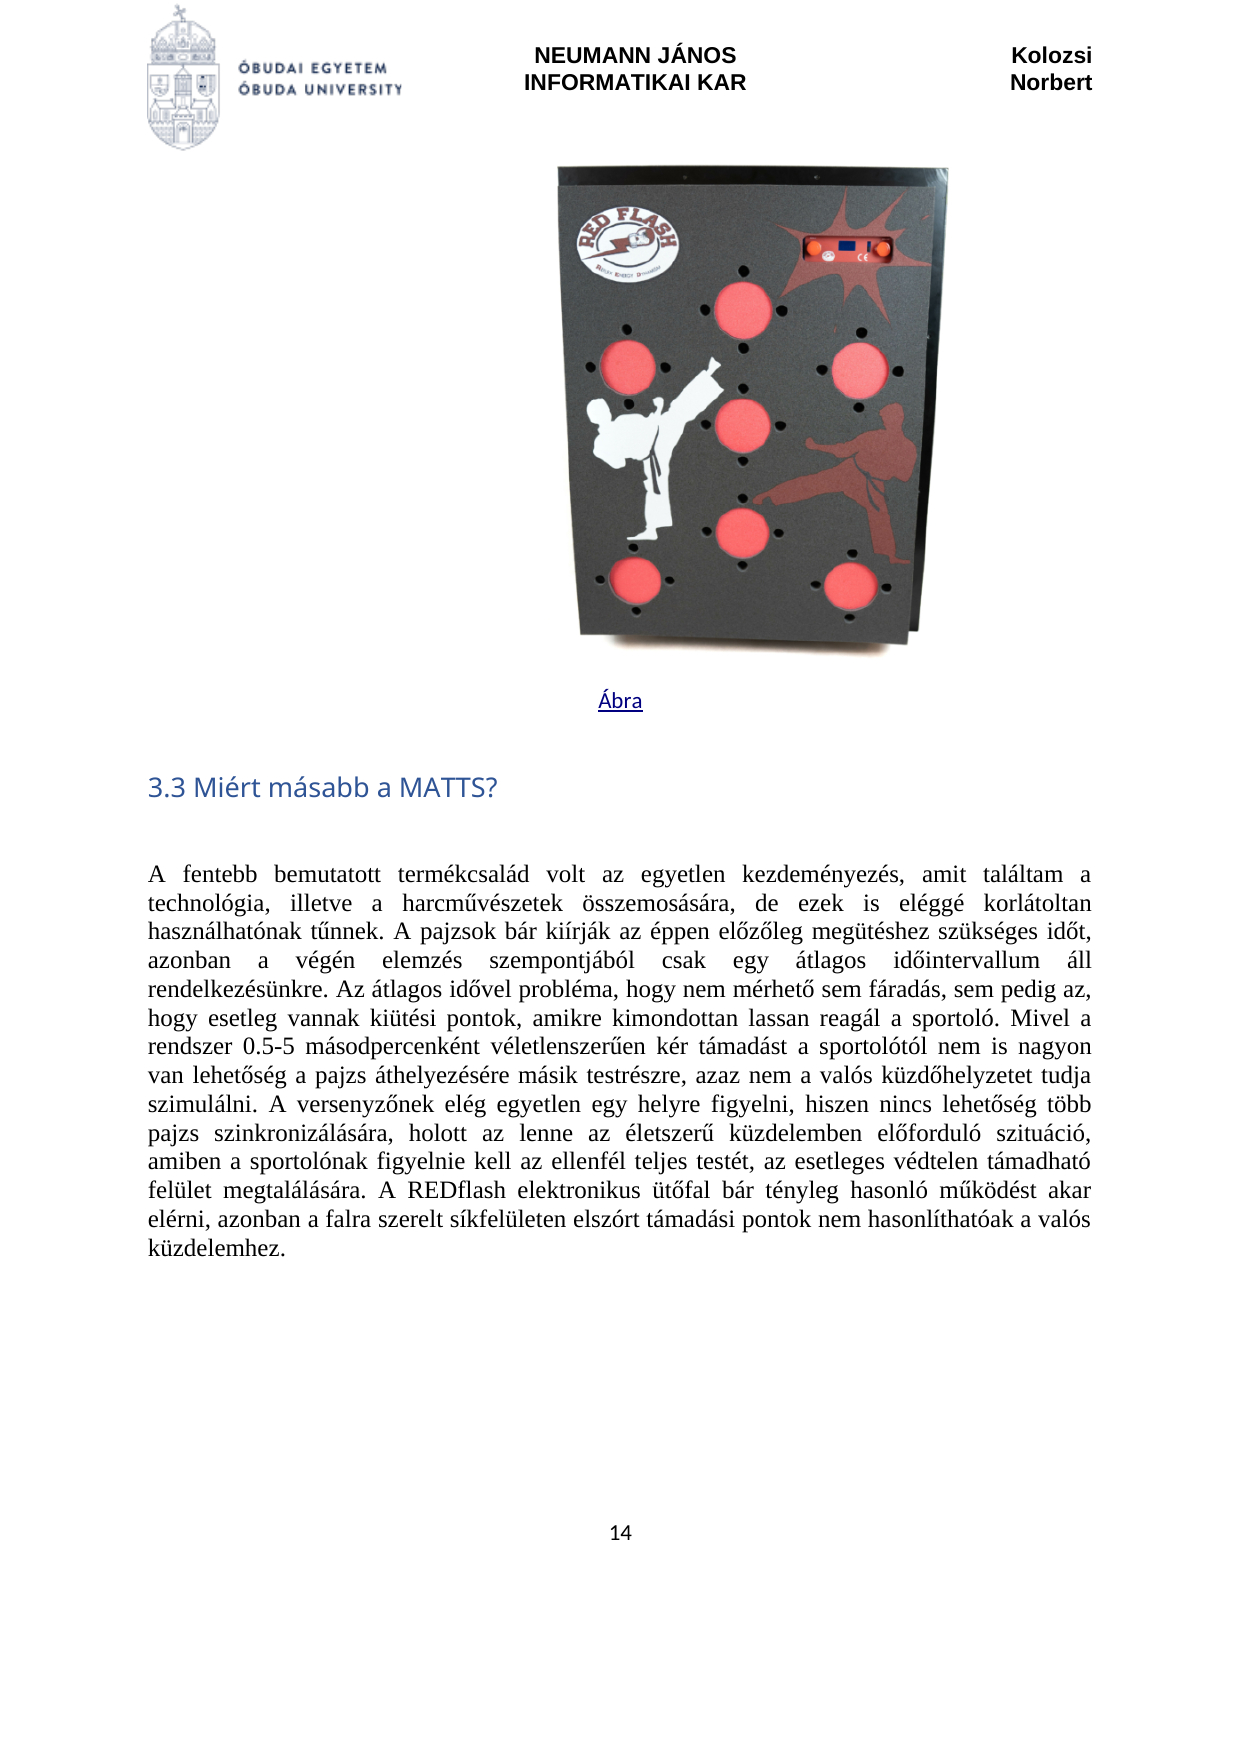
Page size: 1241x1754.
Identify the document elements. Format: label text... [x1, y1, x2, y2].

subtitle 3.3 Miért másabb a MATTS? [148, 768, 1092, 805]
text Ábra [148, 148, 1092, 714]
text A fentebb bemutatott termékcsalád volt az egyetlen kezdeményezés, amit találtam a technológia, illetve a harcművészetek összemosására, de ezek is eléggé korlátoltan használhatónak tűnnek. A pajzsok bár kiírják az éppen előzőleg megütéshez szükséges időt, azonban a végén elemzés szempontjából csak egy átlagos időintervallum áll rendelkezésünkre. Az átlagos idővel probléma, hogy nem mérhető sem fáradás, sem pedig az, hogy esetleg vannak kiütési pontok, amikre kimondottan lassan reagál a sportoló. Mivel a rendszer 0.5-5 másodpercenként véletlenszerűen kér támadást a sportolótól nem is nagyon van lehetőség a pajzs áthelyezésére másik testrészre, azaz nem a valós küzdőhelyzetet tudja szimulálni. A versenyzőnek elég egyetlen egy helyre figyelni, hiszen nincs lehetőség több pajzs szinkronizálására, holott az lenne az életszerű küzdelemben előforduló szituáció, amiben a sportolónak figyelnie kell az ellenfél teljes testét, az esetleges védtelen támadható felület megtalálására. A REDflash elektronikus ütőfal bár tényleg hasonló működést akar elérni, azonban a falra szerelt síkfelületen elszórt támadási pontok nem hasonlíthatóak a valós küzdelemhez. [148, 859, 1092, 1261]
